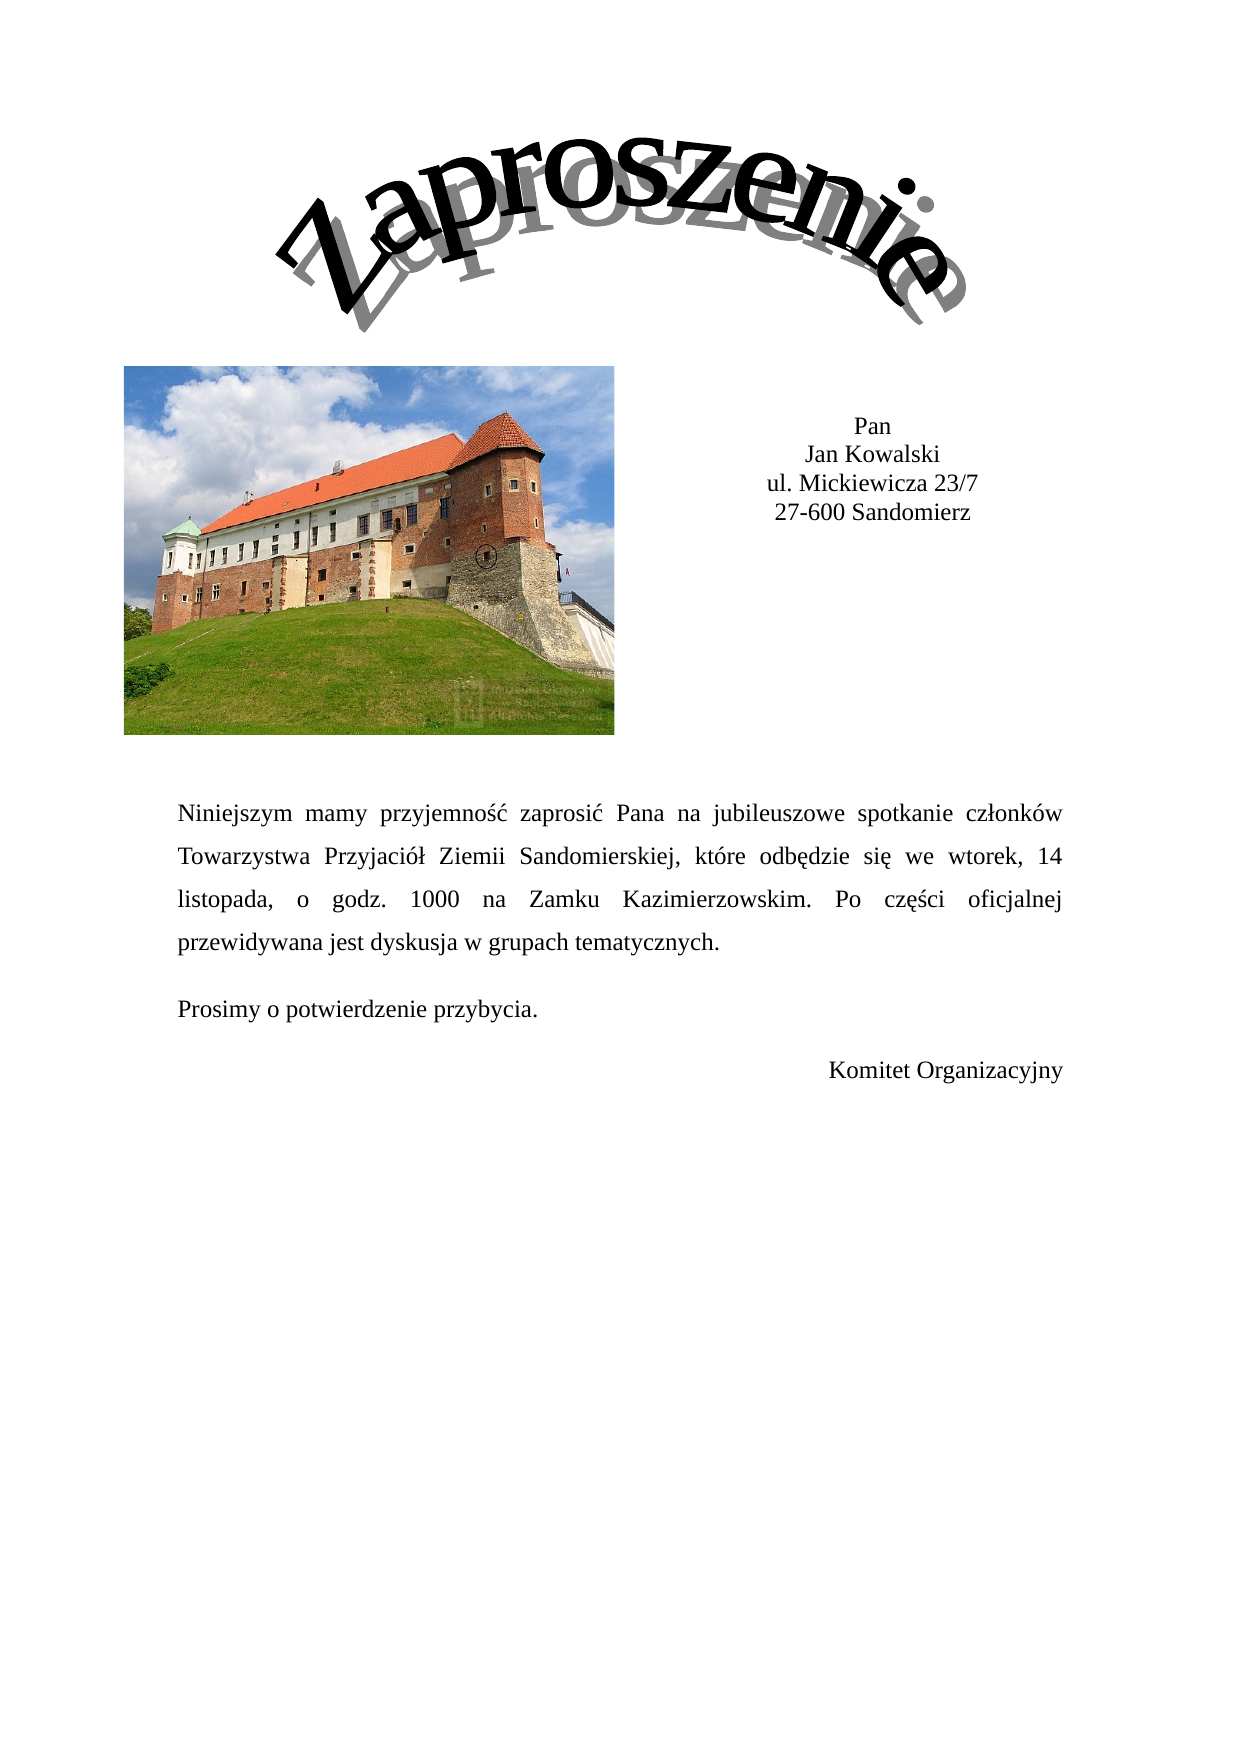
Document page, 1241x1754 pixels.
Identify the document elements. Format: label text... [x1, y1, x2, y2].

text ul. Mickiewicza 23/7 [651, 468, 1093, 497]
table_header [620, 361, 1122, 769]
text Prosimy o potwierdzenie przybycia. [177, 994, 1063, 1023]
picture [123, 366, 615, 735]
text Komitet Organizacyjny [177, 1055, 1063, 1083]
text Niniejszym mamy przyjemność zaprosić Pana na jubileuszowe spotkanie członków Towarzystwa Przyjaciół Ziemii Sandomierskiej, które odbędzie się we wtorek, 14 listopada, o godz. 1000 na Zamku Kazimierzowskim. Po części oficjalnej przewidywana jest dyskusja w grupach tematycznych. [177, 798, 1063, 956]
text Pan [651, 411, 1093, 439]
text 27-600 Sandomierz [651, 497, 1093, 526]
text Jan Kowalski [651, 439, 1093, 468]
table_header [118, 361, 620, 769]
